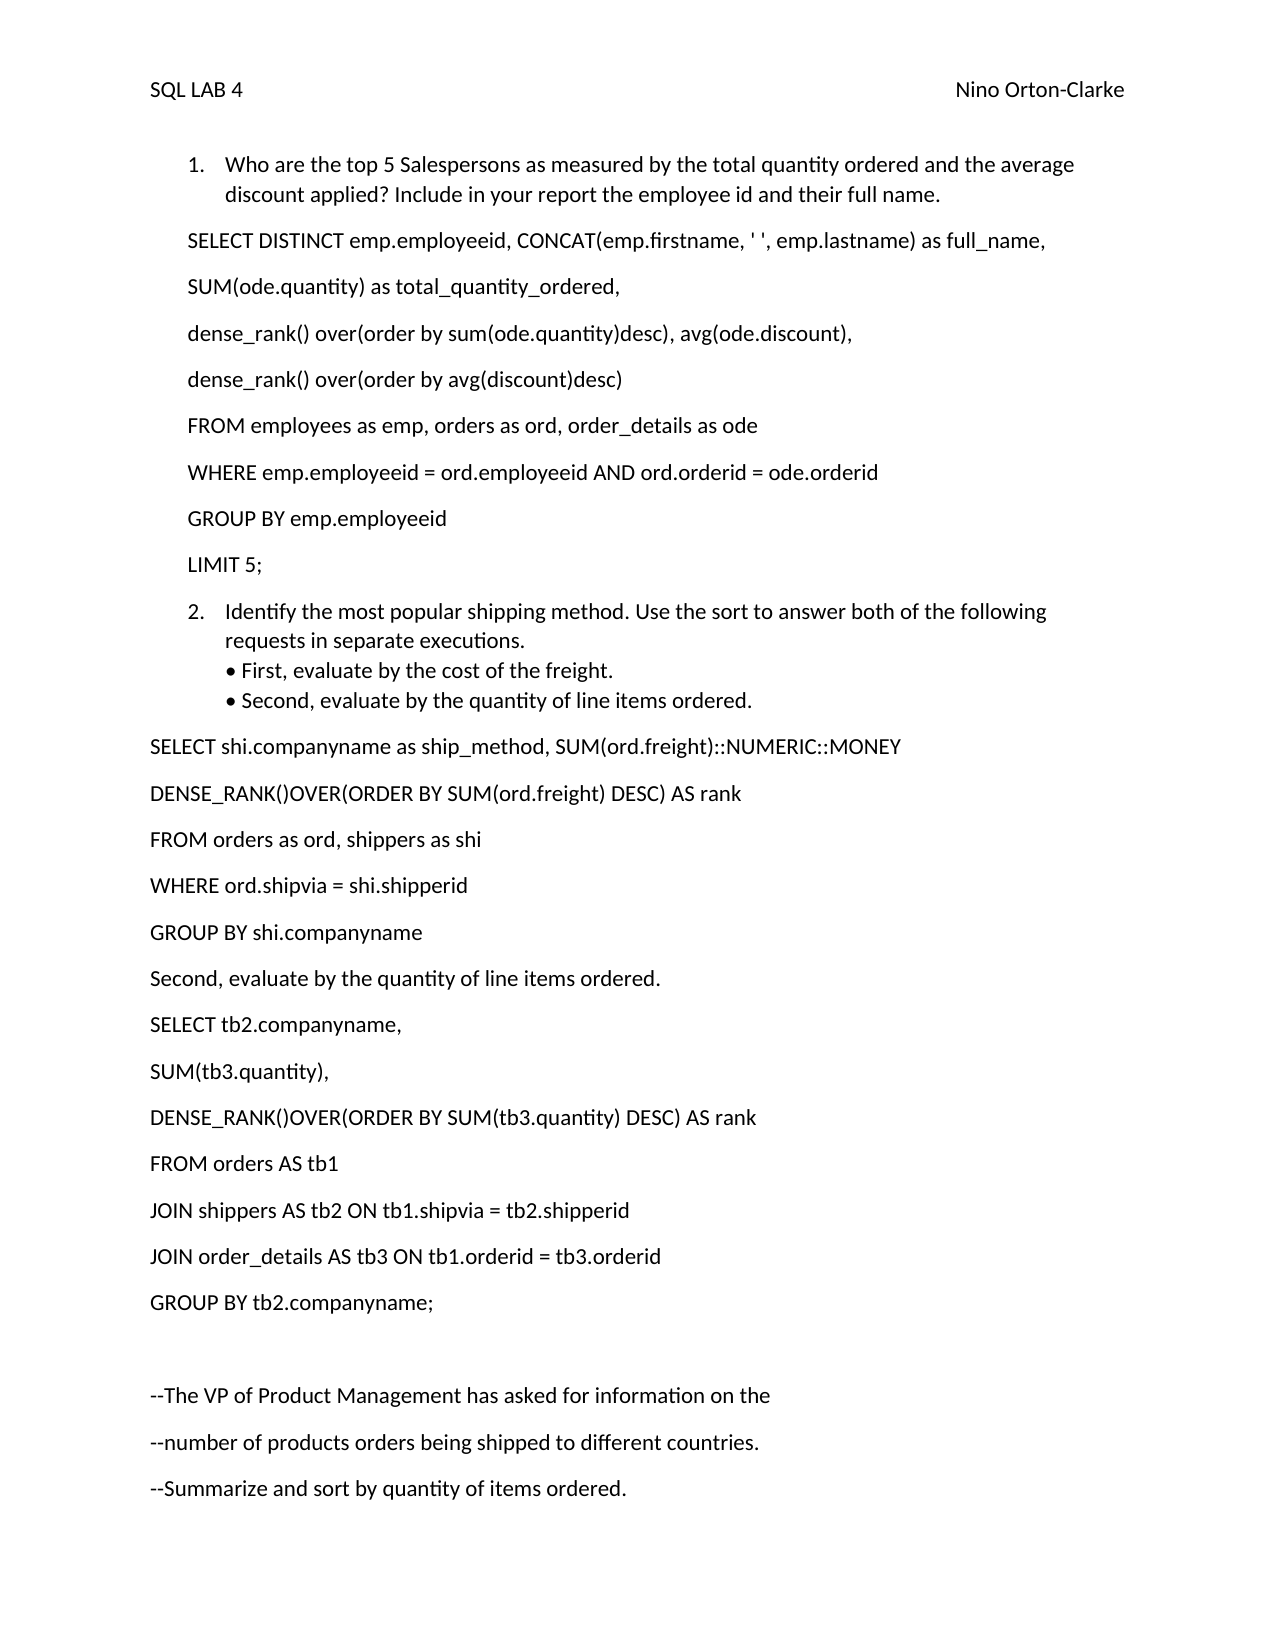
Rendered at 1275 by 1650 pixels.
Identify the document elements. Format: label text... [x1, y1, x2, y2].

text GROUP BY tb2.companyname; [150, 1288, 1125, 1317]
text SELECT tb2.companyname, [150, 1010, 1125, 1038]
text --The VP of Product Management has asked for information on the [150, 1381, 1125, 1409]
text SUM(ode.quantity) as total_quantity_ordered, [187, 272, 1125, 300]
list • Second, evaluate by the quantity of line items ordered. [225, 686, 1125, 714]
text FROM employees as emp, orders as ord, order_details as ode [187, 411, 1125, 439]
text GROUP BY emp.employeeid [187, 504, 1125, 532]
text LIMIT 5; [187, 551, 1125, 578]
text SELECT shi.companyname as ship_method, SUM(ord.freight)::NUMERIC::MONEY [150, 732, 1125, 760]
text Second, evaluate by the quantity of line items ordered. [150, 964, 1125, 992]
text DENSE_RANK()OVER(ORDER BY SUM(tb3.quantity) DESC) AS rank [150, 1103, 1125, 1131]
text WHERE emp.employeeid = ord.employeeid AND ord.orderid = ode.orderid [187, 458, 1125, 486]
list Who are the top 5 Salespersons as measured by the total quantity ordered and the average discount applied? Include in your report the employee id and their full name. [187, 150, 1125, 208]
text JOIN order_details AS tb3 ON tb1.orderid = tb3.orderid [150, 1242, 1125, 1270]
text --Summarize and sort by quantity of items ordered. [150, 1474, 1125, 1502]
text JOIN shippers AS tb2 ON tb1.shipvia = tb2.shipperid [150, 1196, 1125, 1224]
text DENSE_RANK()OVER(ORDER BY SUM(ord.freight) DESC) AS rank [150, 779, 1125, 807]
text dense_rank() over(order by avg(discount)desc) [187, 365, 1125, 393]
text GROUP BY shi.companyname [150, 918, 1125, 946]
list Identify the most popular shipping method. Use the sort to answer both of the following requests in separate executions. [187, 597, 1125, 654]
text SELECT DISTINCT emp.employeeid, CONCAT(emp.firstname, ' ', emp.lastname) as full_name, [187, 226, 1125, 254]
text FROM orders as ord, shippers as shi [150, 825, 1125, 853]
text WHERE ord.shipvia = shi.shipperid [150, 871, 1125, 899]
text --number of products orders being shipped to different countries. [150, 1428, 1125, 1456]
list • First, evaluate by the cost of the freight. [225, 656, 1125, 684]
text dense_rank() over(order by sum(ode.quantity)desc), avg(ode.discount), [187, 319, 1125, 347]
text FROM orders AS tb1 [150, 1149, 1125, 1177]
text SUM(tb3.quantity), [150, 1057, 1125, 1085]
